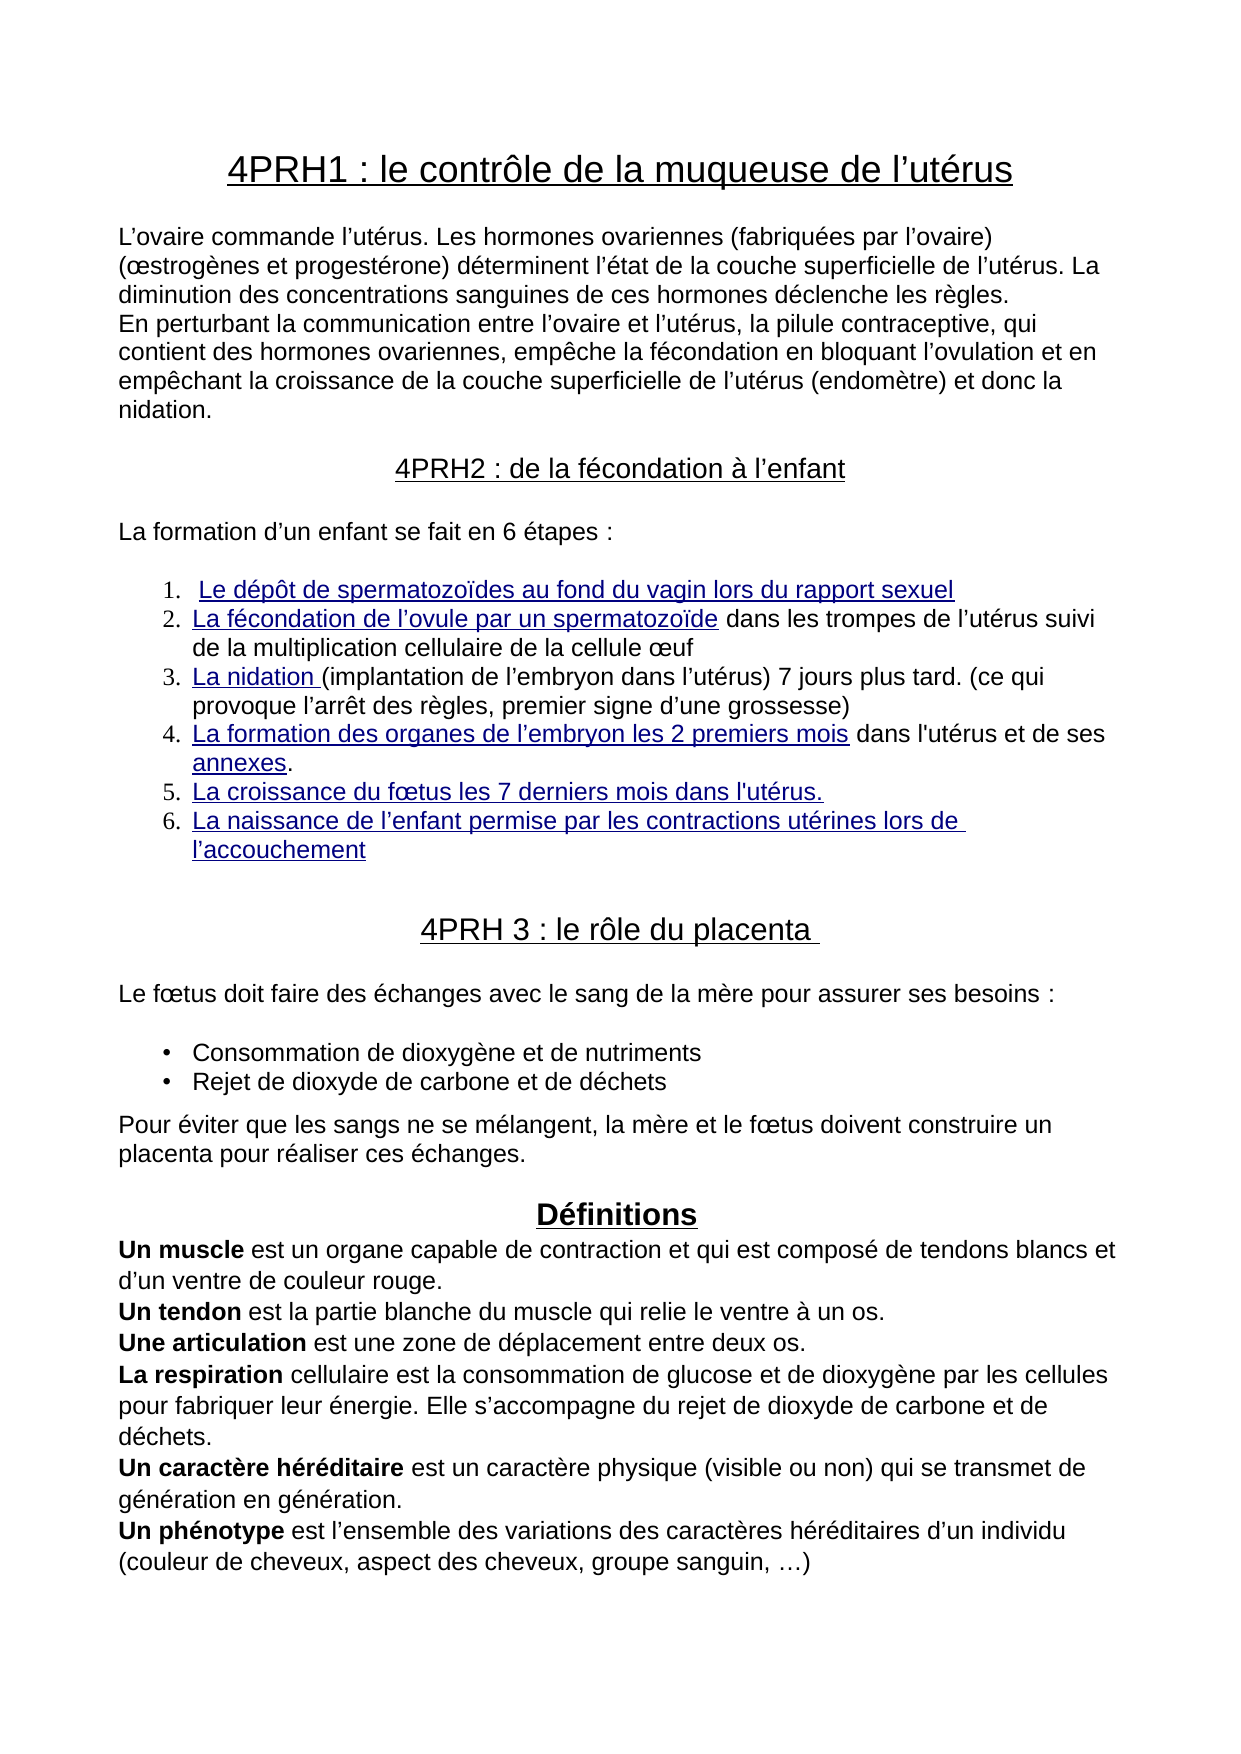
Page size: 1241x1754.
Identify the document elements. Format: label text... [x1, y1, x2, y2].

list Rejet de dioxyde de carbone et de déchets [162, 1067, 1122, 1095]
text Un caractère héréditaire est un caractère physique (visible ou non) qui se transmet de génération en génération. [118, 1451, 1122, 1513]
text 4PRH 3 : le rôle du placenta [118, 911, 1122, 947]
text Un muscle est un organe capable de contraction et qui est composé de tendons blancs et d’un ventre de couleur rouge. [118, 1232, 1122, 1295]
text En perturbant la communication entre l’ovaire et l’utérus, la pilule contraceptive, qui contient des hormones ovariennes, empêche la fécondation en bloquant l’ovulation et en empêchant la croissance de la couche superficielle de l’utérus (endomètre) et donc la nidation. [118, 309, 1122, 424]
text 4PRH1 : le contrôle de la muqueuse de l’utérus [118, 147, 1122, 190]
list Consommation de dioxygène et de nutriments [162, 1038, 1122, 1067]
list La fécondation de l’ovule par un spermatozoïde dans les trompes de l’utérus suivi de la multiplication cellulaire de la cellule œuf [162, 604, 1122, 662]
text Le fœtus doit faire des échanges avec le sang de la mère pour assurer ses besoins : [118, 979, 1122, 1008]
text ​ [118, 878, 1122, 907]
list La croissance du fœtus les 7 derniers mois dans l'utérus. [162, 777, 1122, 806]
text Pour éviter que les sangs ne se mélangent, la mère et le fœtus doivent construire un placenta pour réaliser ces échanges. [118, 1110, 1122, 1167]
list La nidation (implantation de l’embryon dans l’utérus) 7 jours plus tard. (ce qui provoque l’arrêt des règles, premier signe d’une grossesse) [162, 662, 1122, 719]
list Le dépôt de spermatozoïdes au fond du vagin lors du rapport sexuel [162, 575, 1122, 604]
text L’ovaire commande l’utérus. Les hormones ovariennes (fabriquées par l’ovaire) (œstrogènes et progestérone) déterminent l’état de la couche superficielle de l’utérus. La diminution des concentrations sanguines de ces hormones déclenche les règles. [118, 222, 1122, 309]
list La naissance de l’enfant permise par les contractions utérines lors de l’accouchement [162, 806, 1122, 863]
text La formation d’un enfant se fait en 6 étapes : [118, 517, 1122, 546]
text 4PRH2 : de la fécondation à l’enfant [118, 452, 1122, 485]
text Un tendon est la partie blanche du muscle qui relie le ventre à un os. [118, 1295, 1122, 1326]
text La respiration cellulaire est la consommation de glucose et de dioxygène par les cellules pour fabriquer leur énergie. Elle s’accompagne du rejet de dioxyde de carbone et de déchets. [118, 1357, 1122, 1451]
text Une articulation est une zone de déplacement entre deux os. [118, 1326, 1122, 1357]
text Définitions [118, 1196, 1122, 1232]
list La formation des organes de l’embryon les 2 premiers mois dans l'utérus et de ses annexes. [162, 719, 1122, 777]
text Un phénotype est l’ensemble des variations des caractères héréditaires d’un individu (couleur de cheveux, aspect des cheveux, groupe sanguin, …) [118, 1513, 1122, 1576]
